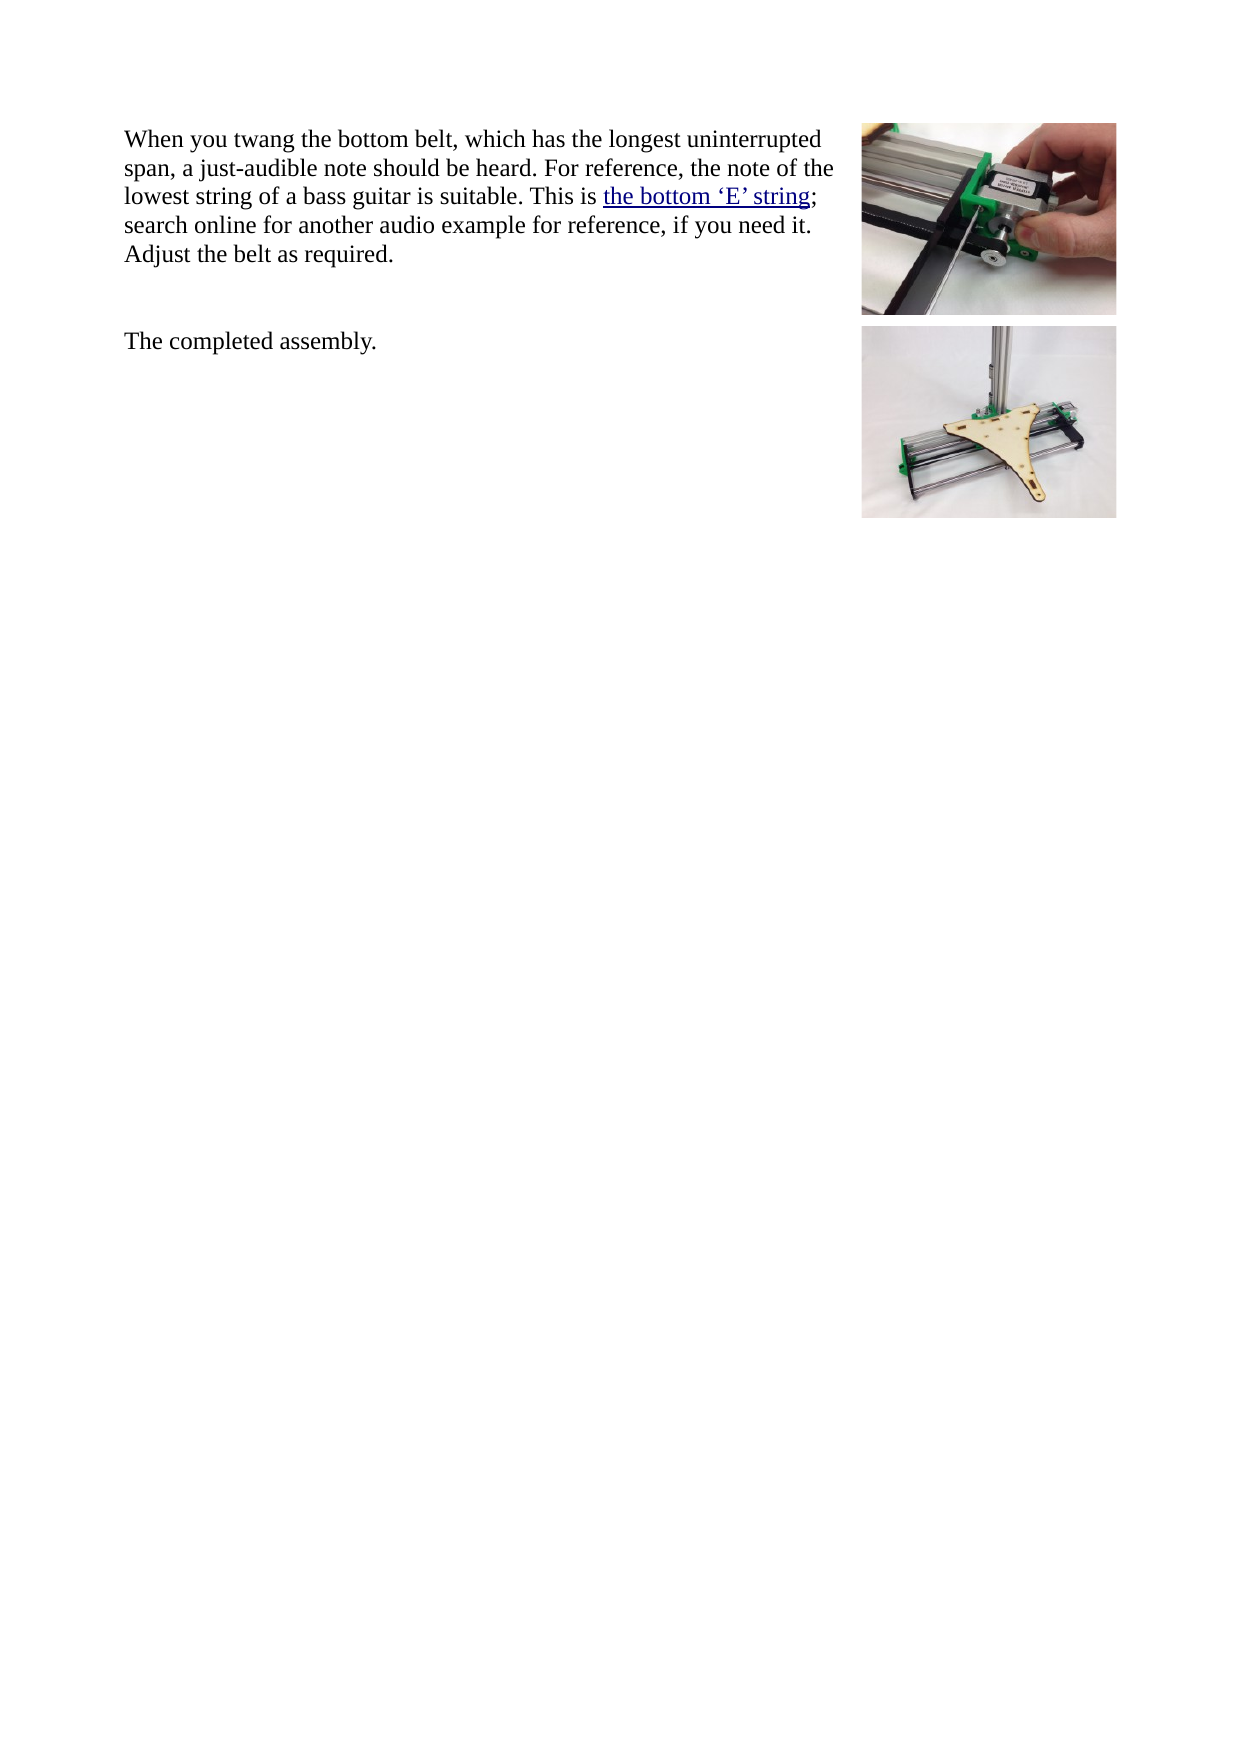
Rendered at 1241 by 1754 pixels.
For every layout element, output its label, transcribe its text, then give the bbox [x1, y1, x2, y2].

table_cell When you twang the bottom belt, which has the longest uninterrupted span, a just-audible note should be heard. For reference, the note of the lowest string of a bass guitar is suitable. This is the bottom ‘E’ string; search online for another audio example for reference, if you need it. Adjust the belt as required. [118, 118, 856, 321]
picture [861, 326, 1117, 518]
table_cell The completed assembly. [118, 321, 856, 523]
table_cell [856, 118, 1122, 321]
table_cell [856, 321, 1122, 523]
picture [861, 123, 1117, 315]
